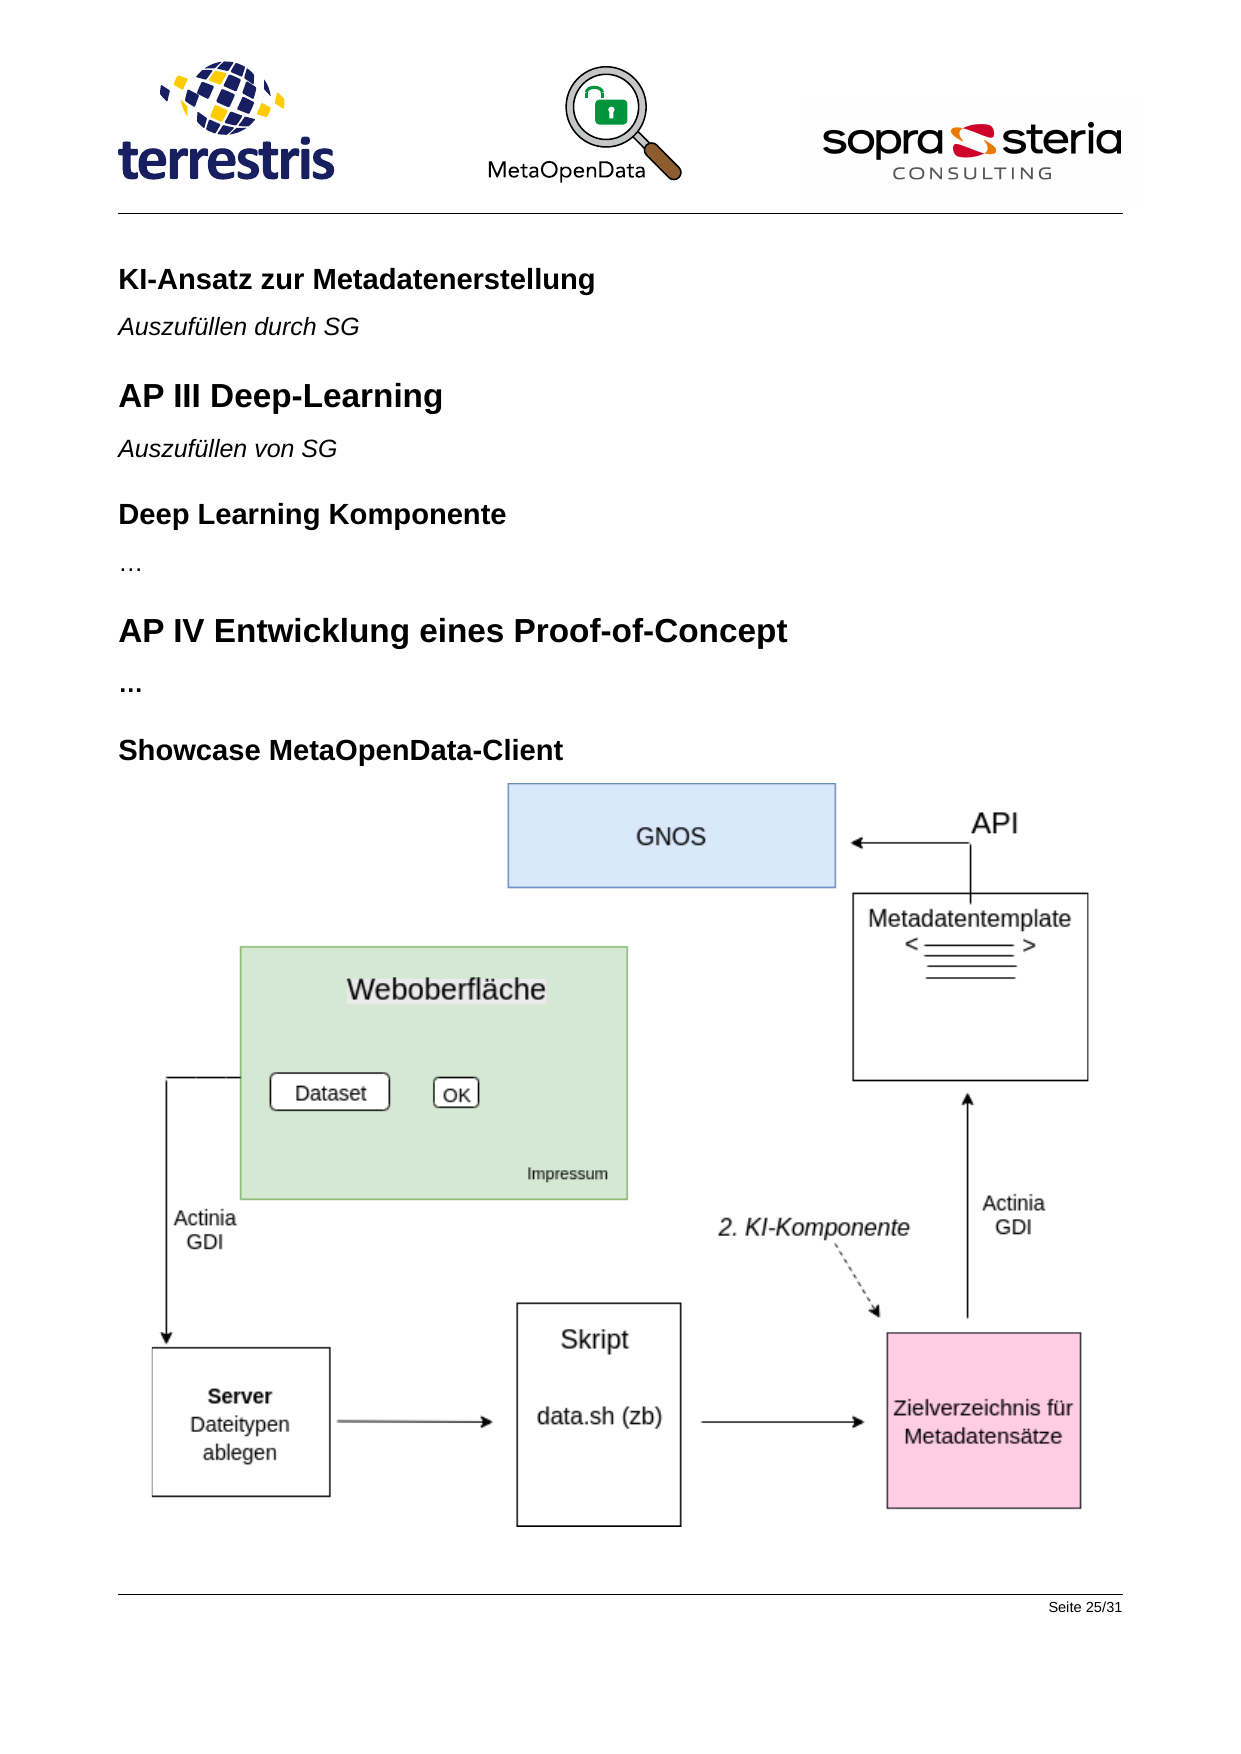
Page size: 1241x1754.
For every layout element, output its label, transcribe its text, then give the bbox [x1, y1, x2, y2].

text … [118, 669, 1122, 698]
text Auszufüllen durch SG [118, 312, 1122, 341]
picture [800, 98, 1144, 203]
subtitle KI-Ansatz zur Metadatenerstellung [118, 262, 1122, 296]
text Auszufüllen von SG [118, 434, 1122, 462]
text … [118, 548, 1122, 576]
subtitle Deep Learning Komponente [118, 497, 1122, 531]
subtitle AP III Deep-Learning [118, 376, 1122, 414]
subtitle Showcase MetaOpenData-Client [118, 733, 1122, 766]
subtitle AP IV Entwicklung eines Proof-of-Concept [118, 611, 1122, 650]
